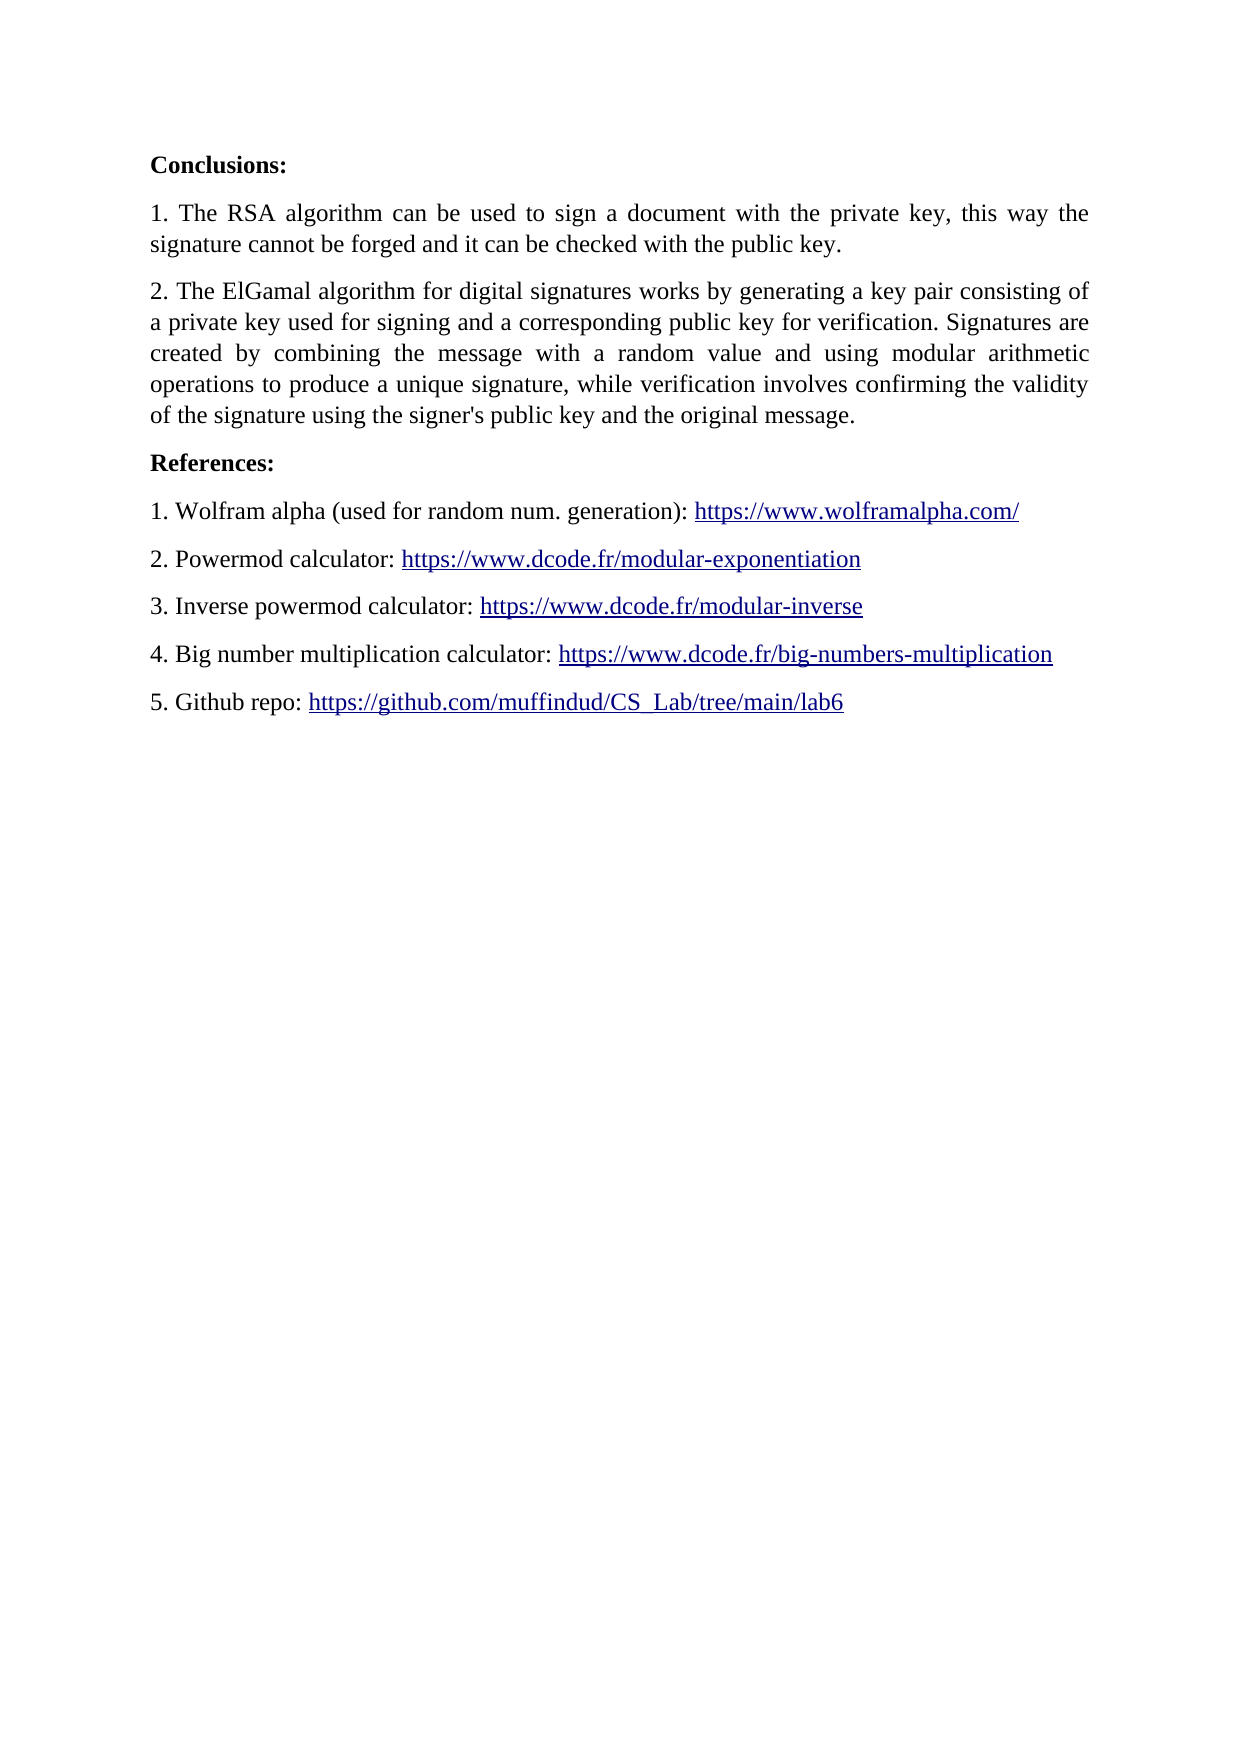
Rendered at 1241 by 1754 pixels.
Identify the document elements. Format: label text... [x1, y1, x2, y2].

text Conclusions: [150, 150, 1090, 179]
text 2. Powermod calculator: https://www.dcode.fr/modular-exponentiation [150, 544, 1090, 572]
text References: [150, 448, 1090, 477]
text 3. Inverse powermod calculator: https://www.dcode.fr/modular-inverse [150, 591, 1090, 620]
text 4. Big number multiplication calculator: https://www.dcode.fr/big-numbers-multiplication [150, 639, 1090, 668]
text 1. Wolfram alpha (used for random num. generation): https://www.wolframalpha.com/ [150, 496, 1090, 525]
text 2. The ElGamal algorithm for digital signatures works by generating a key pair consisting of a private key used for signing and a corresponding public key for verification. Signatures are created by combining the message with a random value and using modular arithmetic operations to produce a unique signature, while verification involves confirming the validity of the signature using the signer's public key and the original message. [150, 276, 1090, 429]
text 5. Github repo: https://github.com/muffindud/CS_Lab/tree/main/lab6 [150, 687, 1090, 716]
text 1. The RSA algorithm can be used to sign a document with the private key, this way the signature cannot be forged and it can be checked with the public key. [150, 198, 1090, 257]
